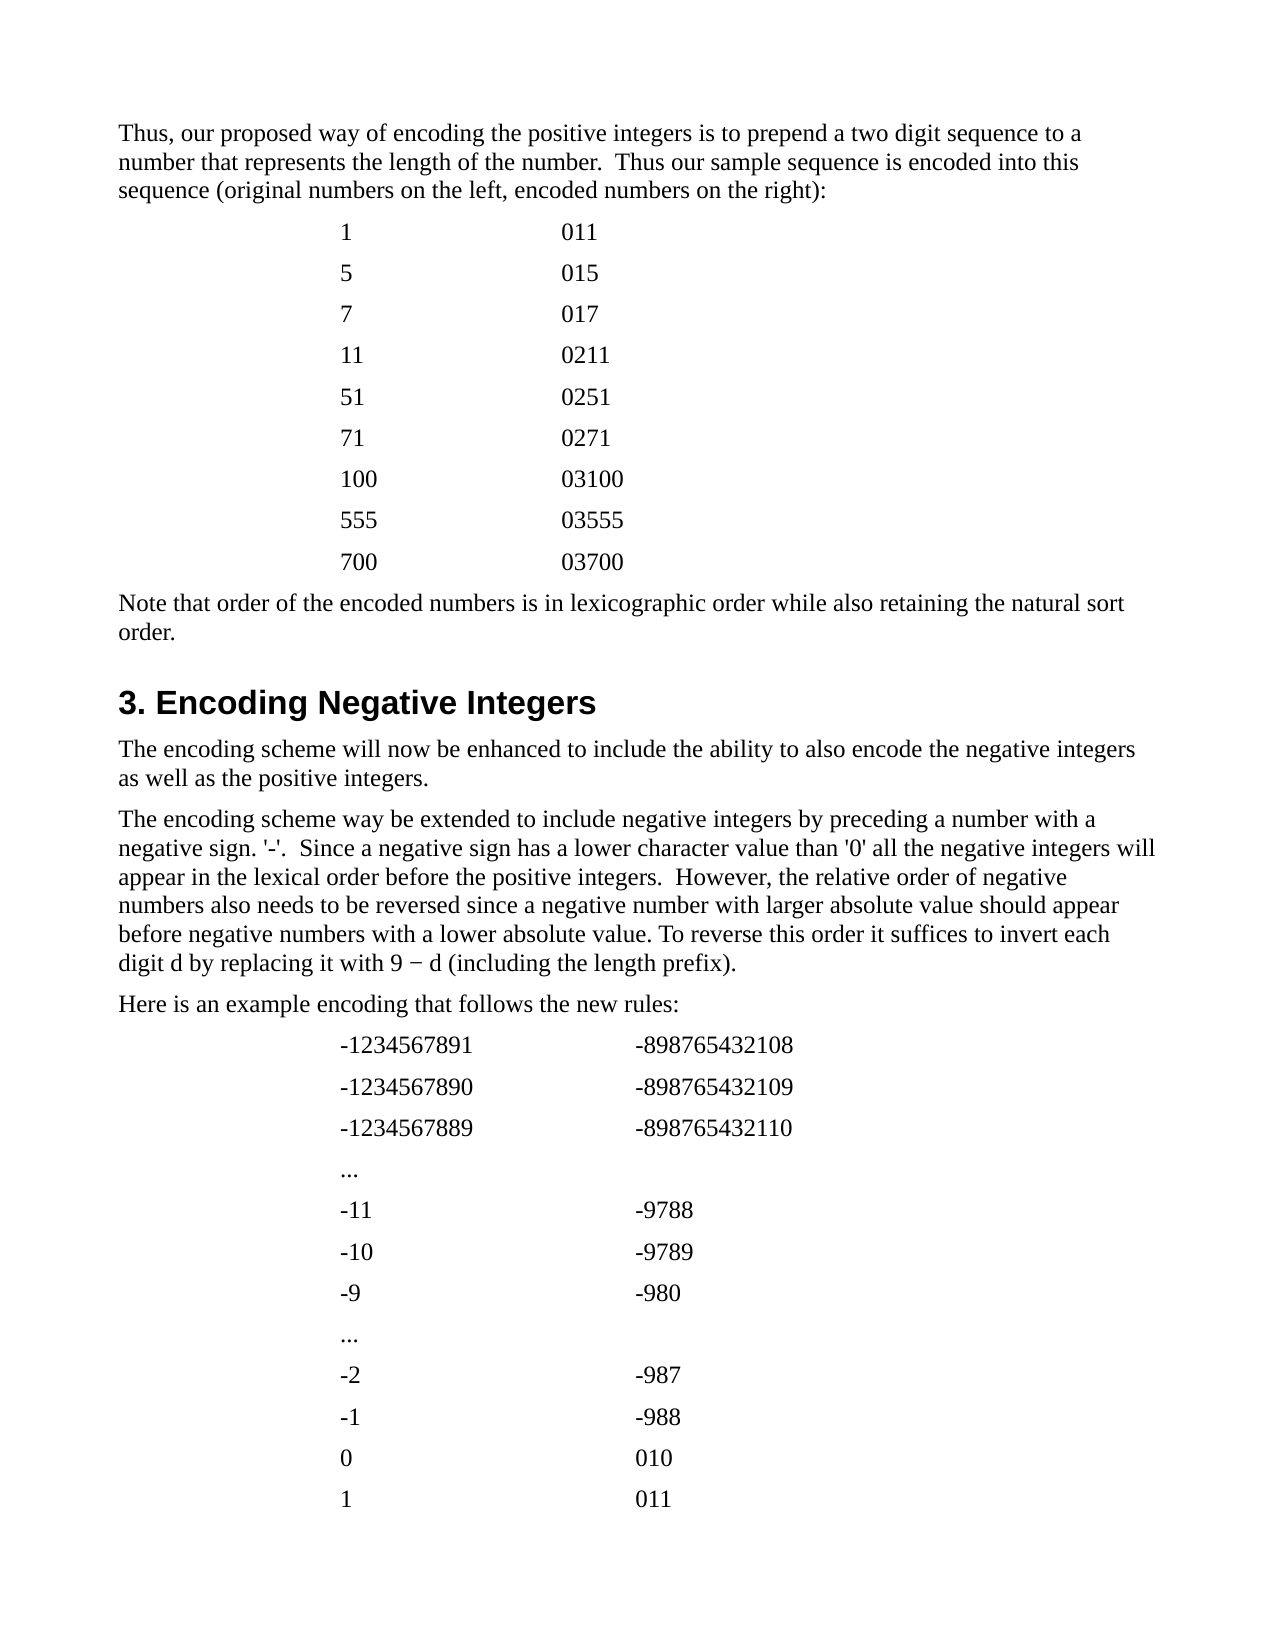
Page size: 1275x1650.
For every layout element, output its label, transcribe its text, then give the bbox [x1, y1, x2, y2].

text -11 -9788 [118, 1196, 1157, 1224]
text 71 0271 [340, 423, 1157, 452]
text -2 -987 [118, 1361, 1157, 1389]
text 0 010 [118, 1443, 1157, 1472]
text -10 -9789 [118, 1237, 1157, 1266]
text Thus, our proposed way of encoding the positive integers is to prepend a two digit sequence to a number that represents the length of the number. Thus our sample sequence is encoded into this sequence (original numbers on the left, encoded numbers on the right): [118, 118, 1157, 204]
text The encoding scheme way be extended to include negative integers by preceding a number with a negative sign. '-'. Since a negative sign has a lower character value than '0' all the negative integers will appear in the lexical order before the positive integers. However, the relative order of negative numbers also needs to be reversed since a negative number with larger absolute value should appear before negative numbers with a lower absolute value. To reverse this order it suffices to invert each digit d by replacing it with 9 − d (including the length prefix). [118, 804, 1157, 977]
subtitle 3. Encoding Negative Integers [118, 683, 1157, 722]
text 5 015 [118, 258, 1157, 287]
text 7 017 [340, 299, 1157, 328]
text ... [118, 1154, 1157, 1183]
text -1234567890 -898765432109 [118, 1072, 1157, 1101]
text 555 03555 [340, 506, 1157, 534]
text -1 -988 [118, 1402, 1157, 1431]
text Here is an example encoding that follows the new rules: [118, 989, 1157, 1018]
text ... [118, 1319, 1157, 1348]
text -1234567891 -898765432108 [118, 1031, 1157, 1059]
text Note that order of the encoded numbers is in lexicographic order while also retaining the natural sort order. [118, 588, 1157, 646]
text -9 -980 [118, 1278, 1157, 1307]
text The encoding scheme will now be enhanced to include the ability to also encode the negative integers as well as the positive integers. [118, 734, 1157, 792]
text 51 0251 [340, 382, 1157, 411]
text 1 011 [118, 217, 1157, 246]
text -1234567889 -898765432110 [118, 1113, 1157, 1142]
text 11 0211 [340, 341, 1157, 369]
text 700 03700 [340, 547, 1157, 576]
text 1 011 [118, 1484, 1157, 1513]
text 100 03100 [340, 464, 1157, 493]
